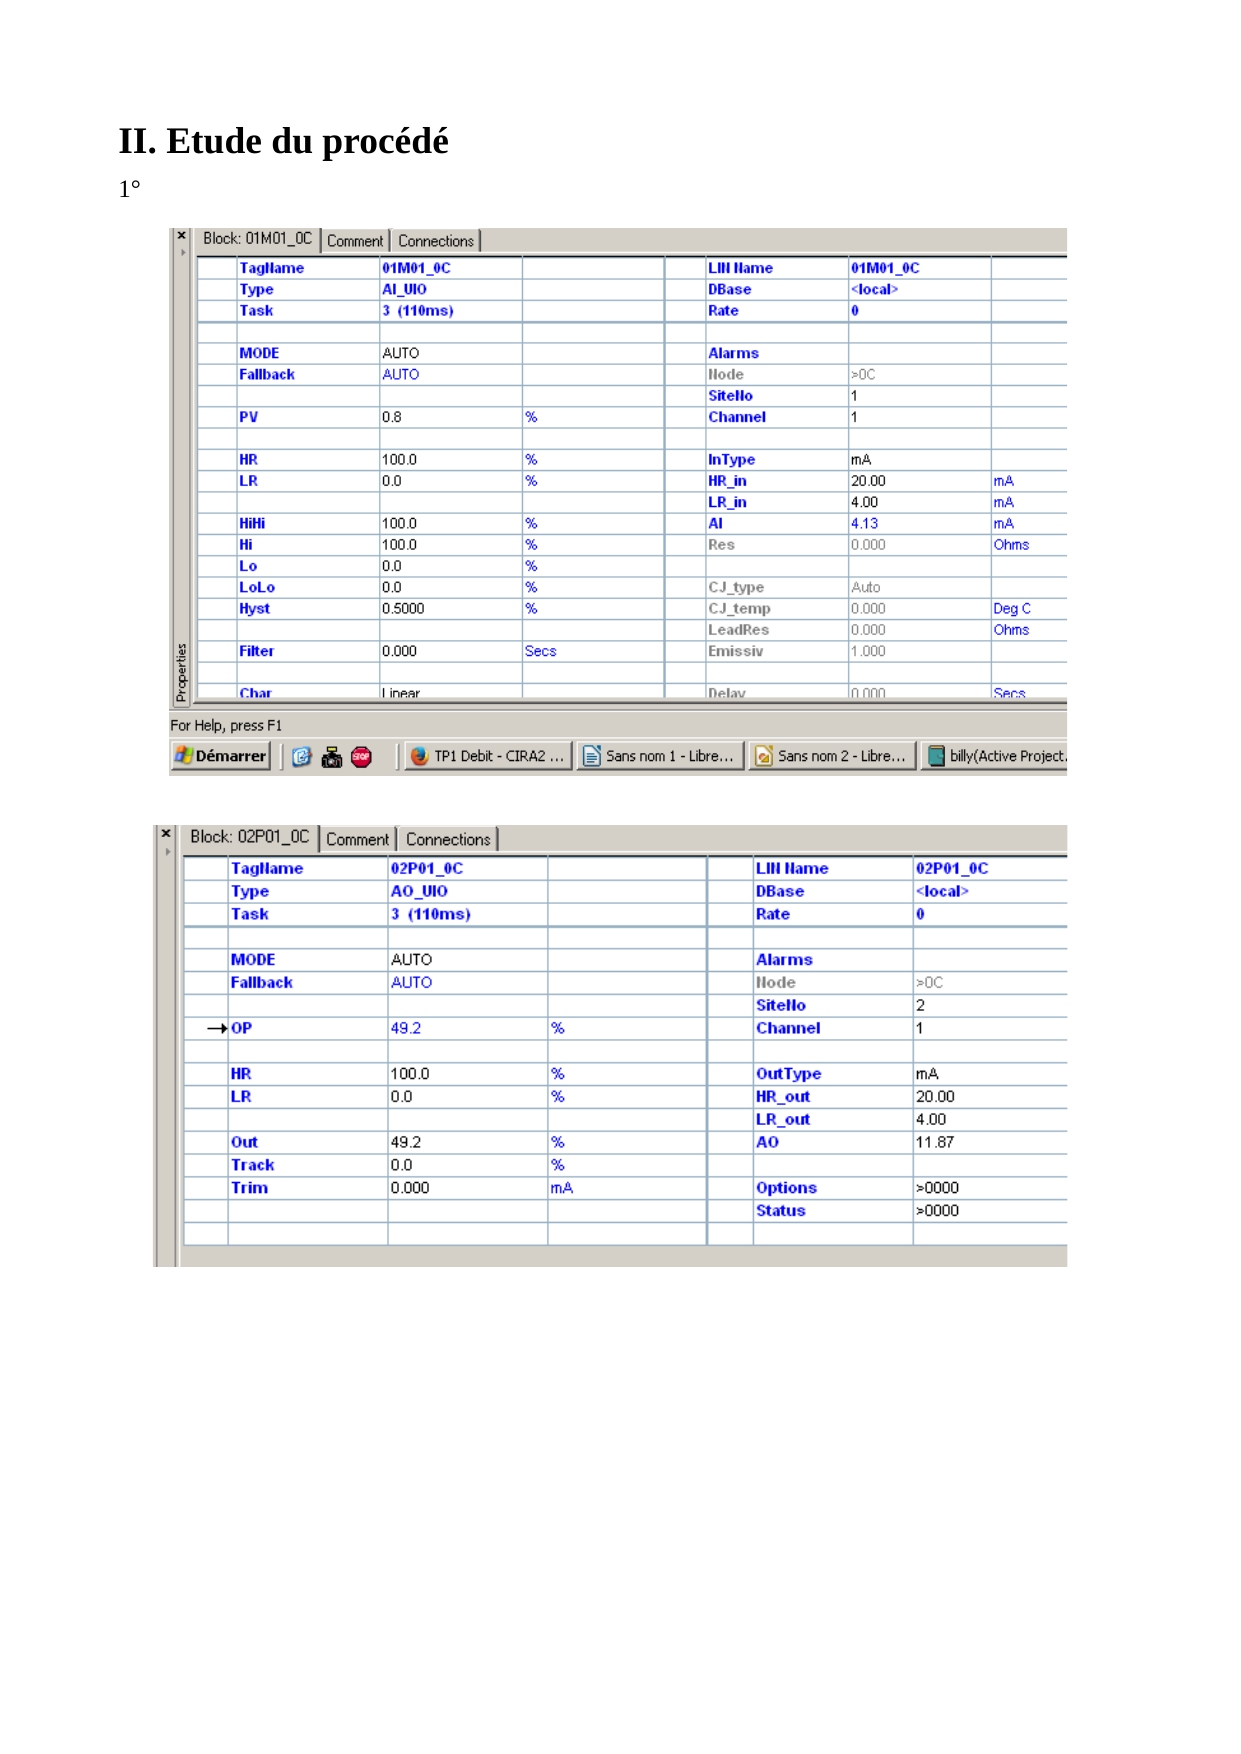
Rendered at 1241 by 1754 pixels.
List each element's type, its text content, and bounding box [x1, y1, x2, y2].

subtitle II. Etude du procédé [118, 118, 1122, 161]
text 1° [118, 174, 1122, 202]
